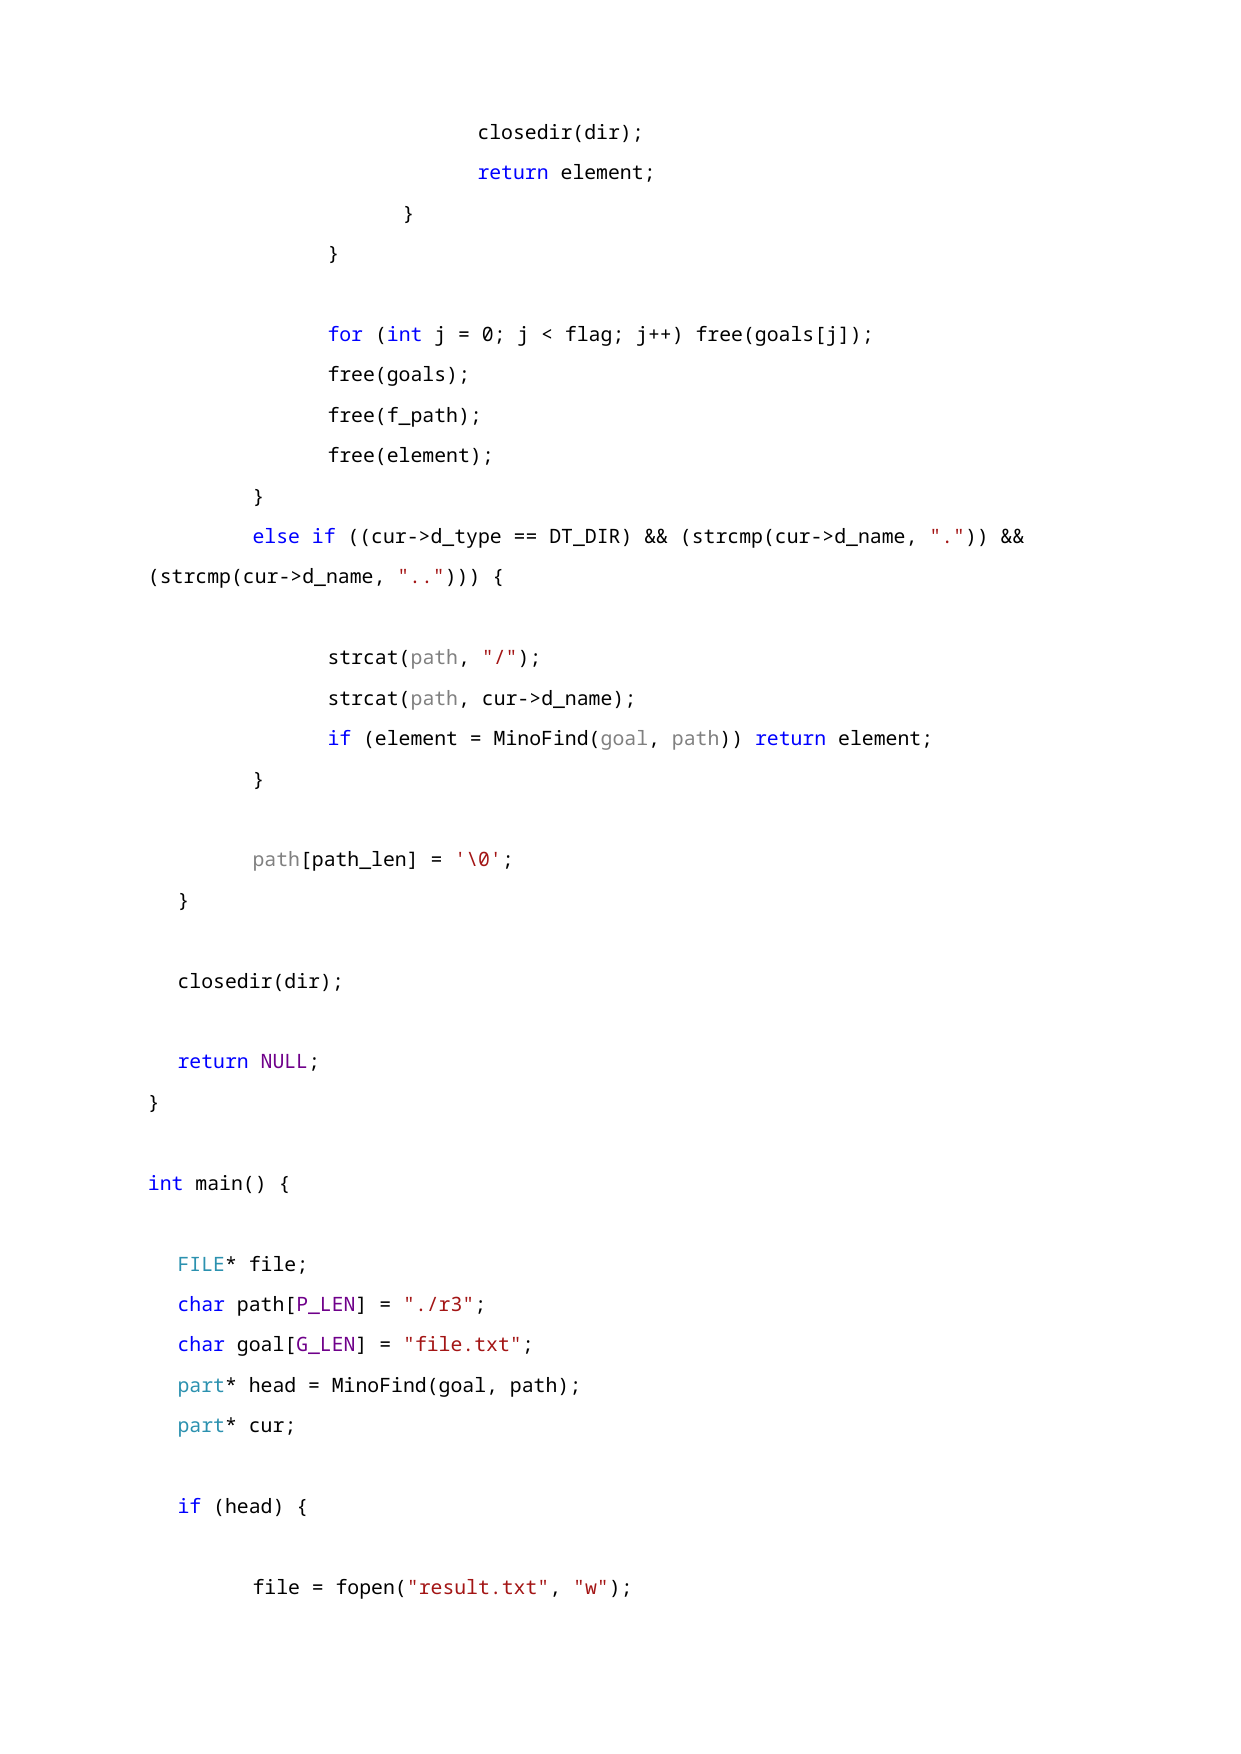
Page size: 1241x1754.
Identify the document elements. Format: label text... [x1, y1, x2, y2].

text if (element = MinoFind(goal, path)) return element; [148, 724, 1152, 751]
text free(goals); [148, 361, 1152, 388]
text if (head) { [148, 1492, 1152, 1519]
text } [148, 199, 1152, 226]
text free(f_path); [148, 401, 1152, 428]
text } [148, 886, 1152, 913]
text return element; [148, 158, 1152, 186]
text } [148, 239, 1152, 266]
text else if ((cur->d_type == DT_DIR) && (strcmp(cur->d_name, ".")) && (strcmp(cur->d_name, ".."))) { [148, 522, 1152, 590]
text char goal[G_LEN] = "file.txt"; [148, 1331, 1152, 1358]
text path[path_len] = '\0'; [148, 846, 1152, 873]
text strcat(path, "/"); [148, 643, 1152, 671]
text } [148, 765, 1152, 792]
text FILE* file; [148, 1250, 1152, 1277]
text } [148, 482, 1152, 509]
text int main() { [148, 1169, 1152, 1196]
text for (int j = 0; j < flag; j++) free(goals[j]); [148, 320, 1152, 347]
text free(element); [148, 441, 1152, 468]
text closedir(dir); [148, 967, 1152, 994]
text part* cur; [148, 1411, 1152, 1438]
text part* head = MinoFind(goal, path); [148, 1371, 1152, 1398]
text return NULL; [148, 1048, 1152, 1075]
text file = fopen("result.txt", "w"); [148, 1573, 1152, 1600]
text closedir(dir); [148, 118, 1152, 145]
text char path[P_LEN] = "./r3"; [148, 1290, 1152, 1317]
text strcat(path, cur->d_name); [148, 684, 1152, 711]
text } [148, 1088, 1152, 1115]
